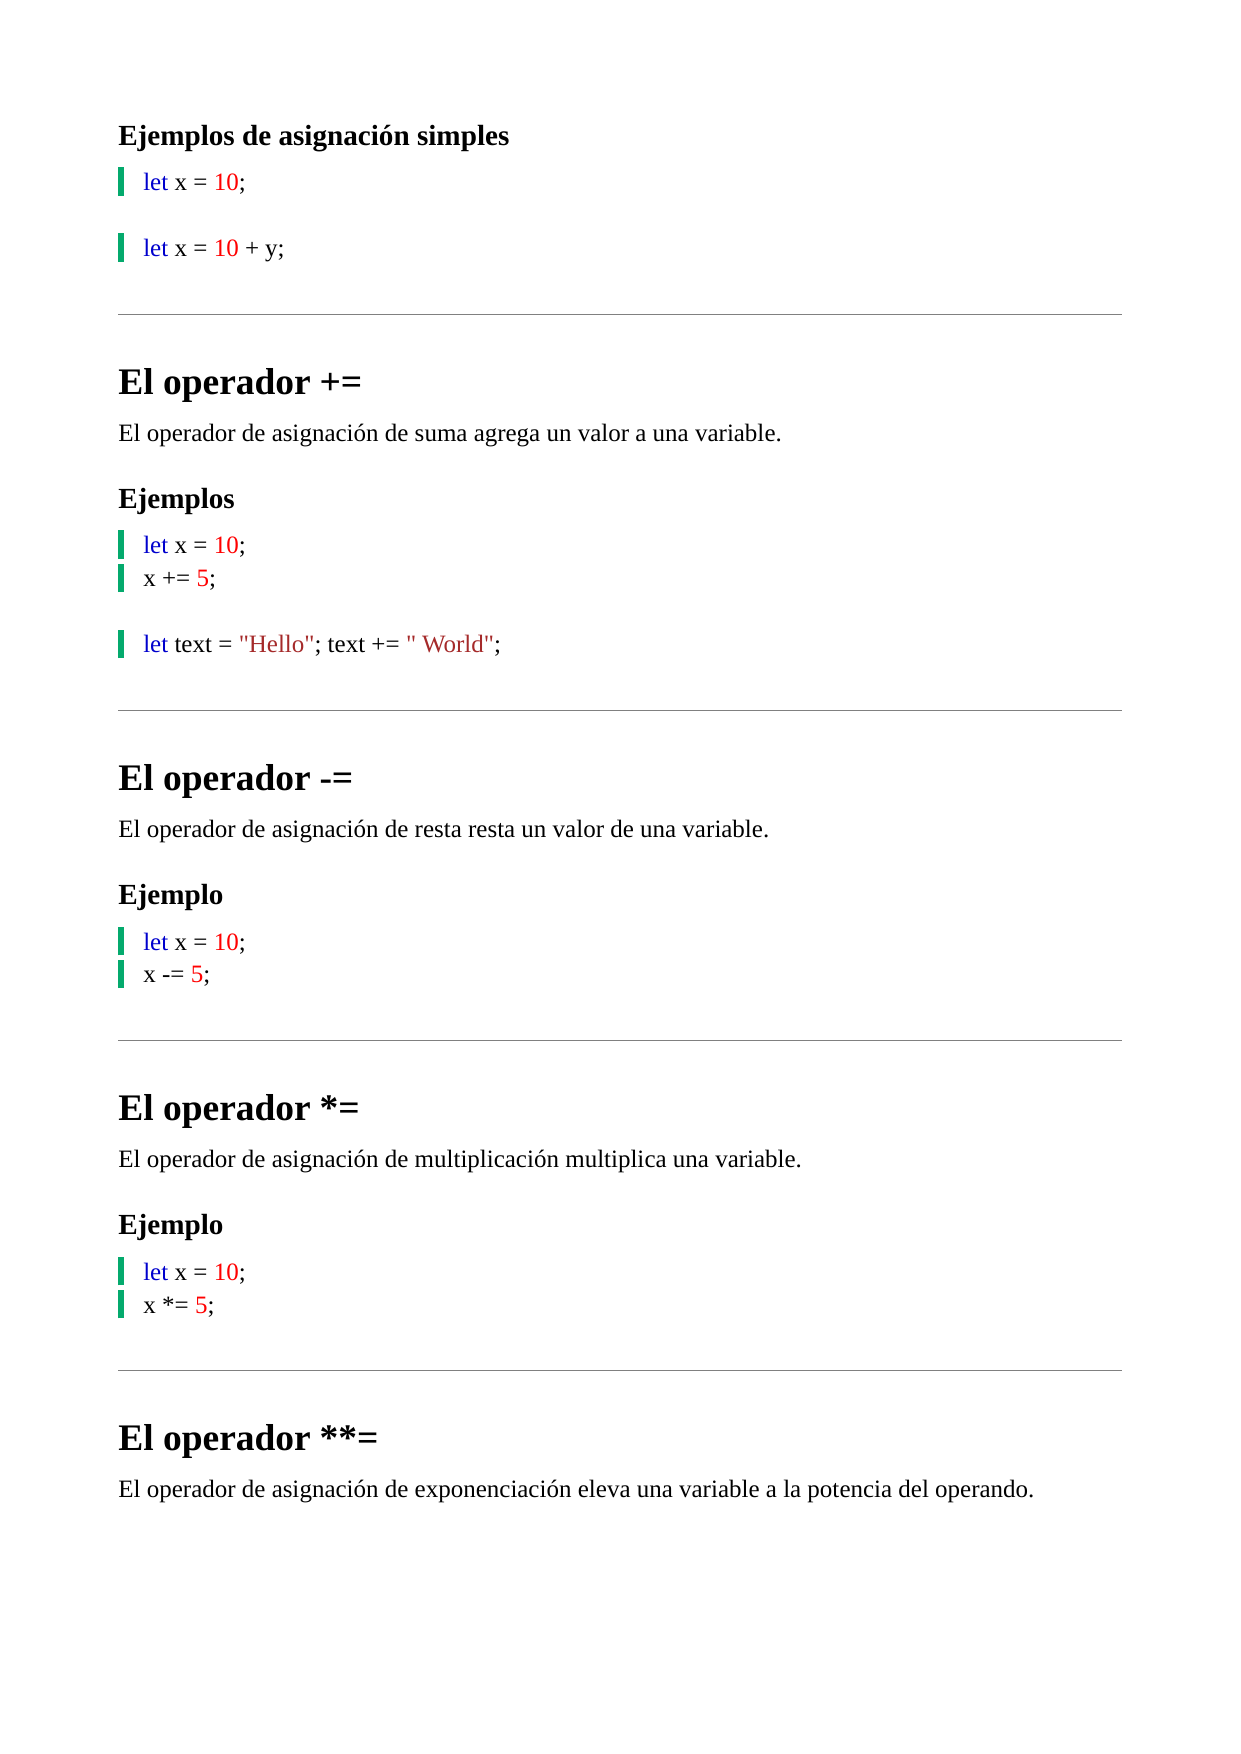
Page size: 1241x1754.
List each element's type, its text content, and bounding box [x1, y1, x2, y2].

subtitle El operador **= [118, 1416, 1122, 1459]
text let x = 10; x *= 5; [118, 1257, 1122, 1318]
text let x = 10 + y; [124, 233, 1122, 262]
subtitle Ejemplo [118, 877, 1122, 911]
subtitle El operador += [118, 359, 1122, 402]
subtitle El operador -= [118, 755, 1122, 798]
text El operador de asignación de suma agrega un valor a una variable. [118, 418, 1122, 447]
text El operador de asignación de exponenciación eleva una variable a la potencia del operando. [118, 1474, 1122, 1503]
text El operador de asignación de resta resta un valor de una variable. [118, 814, 1122, 843]
subtitle El operador *= [118, 1086, 1122, 1129]
subtitle Ejemplos [118, 481, 1122, 515]
text let x = 10; x += 5; [118, 530, 1122, 592]
subtitle Ejemplo [118, 1207, 1122, 1241]
text let x = 10; x -= 5; [118, 927, 1122, 988]
text El operador de asignación de multiplicación multiplica una variable. [118, 1144, 1122, 1173]
text let x = 10; [124, 167, 1122, 196]
subtitle Ejemplos de asignación simples [118, 118, 1122, 152]
text let text = "Hello"; text += " World"; [118, 629, 1122, 658]
